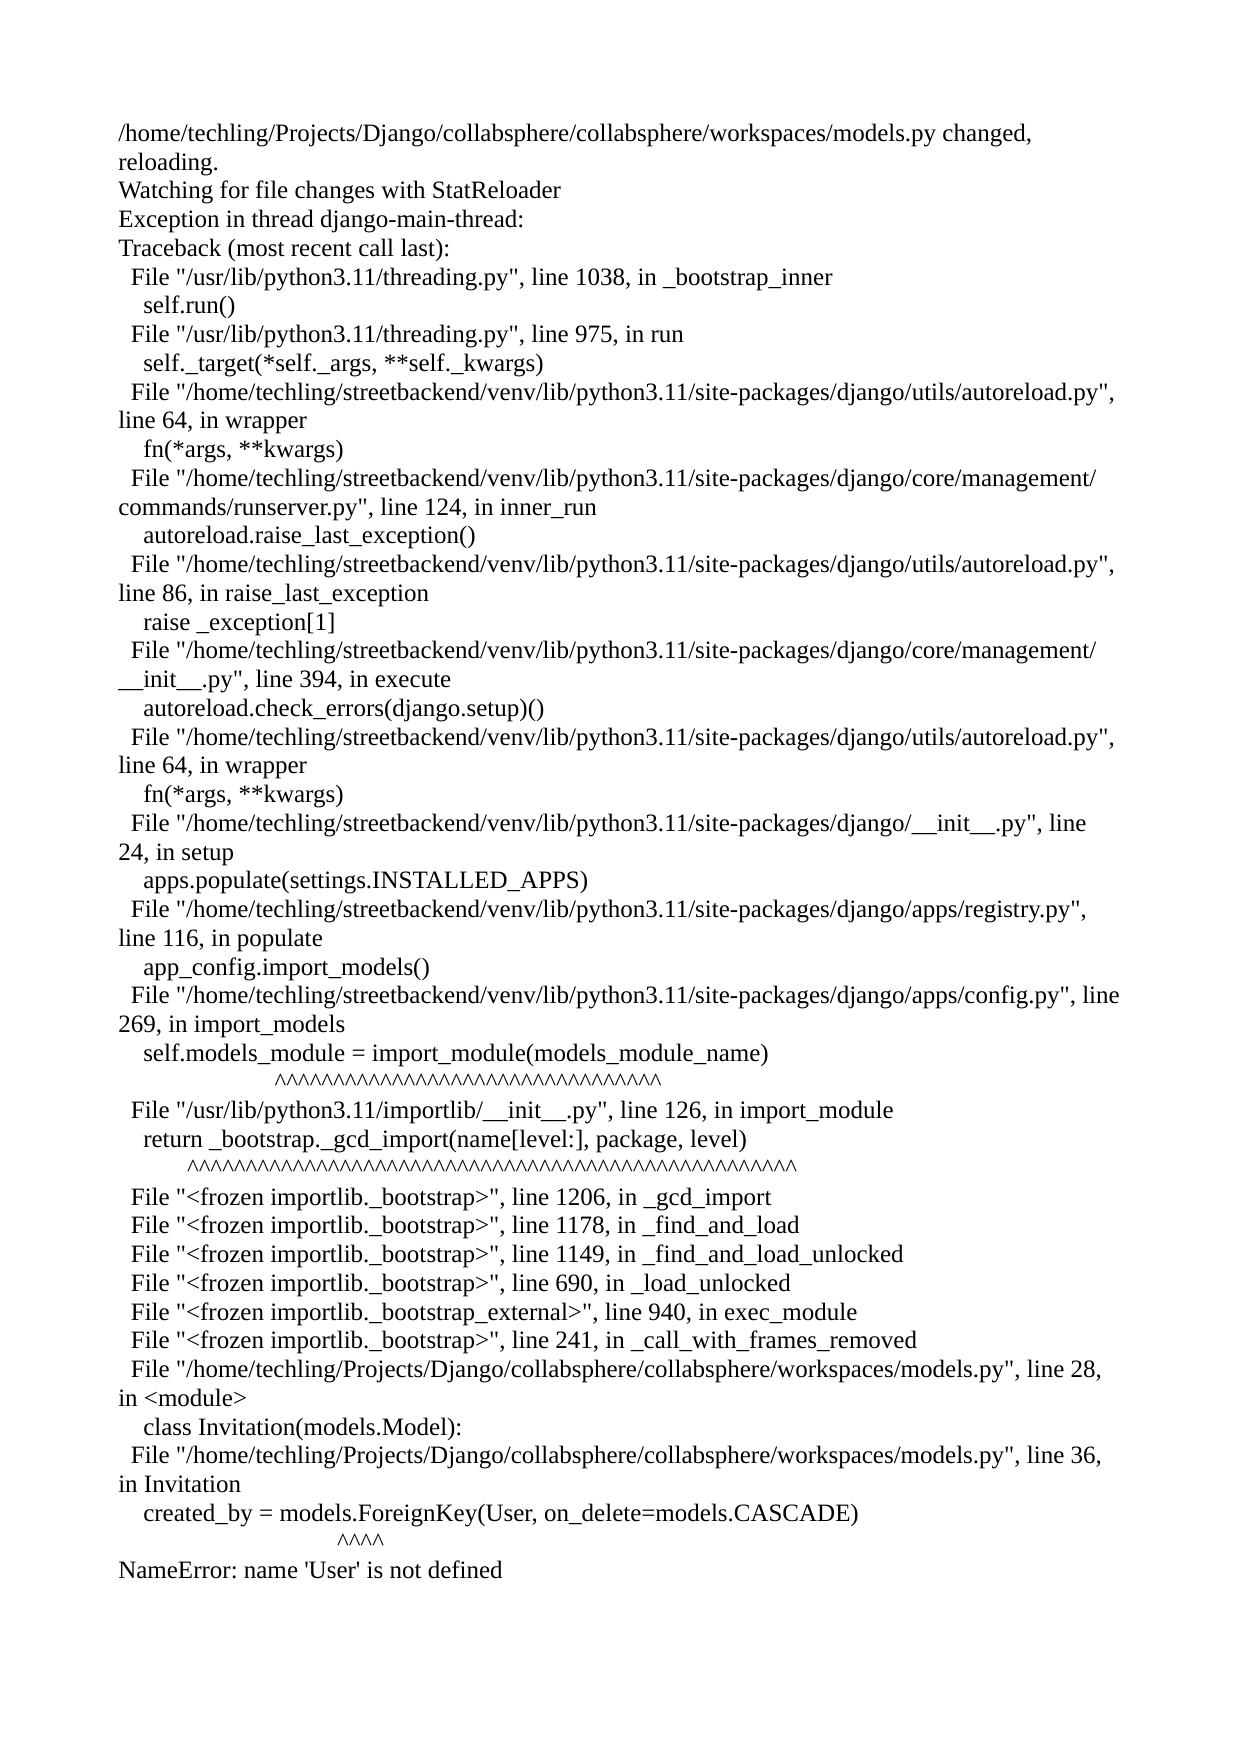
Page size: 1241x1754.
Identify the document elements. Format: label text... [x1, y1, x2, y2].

text File "/usr/lib/python3.11/threading.py", line 975, in run [118, 319, 1122, 348]
text self._target(*self._args, **self._kwargs) [118, 348, 1122, 377]
text File "/home/techling/streetbackend/venv/lib/python3.11/site-packages/django/core/management/commands/runserver.py", line 124, in inner_run [118, 463, 1122, 521]
text File "/home/techling/streetbackend/venv/lib/python3.11/site-packages/django/core/management/__init__.py", line 394, in execute [118, 636, 1122, 693]
text created_by = models.ForeignKey(User, on_delete=models.CASCADE) [118, 1498, 1122, 1527]
text File "/home/techling/streetbackend/venv/lib/python3.11/site-packages/django/utils/autoreload.py", line 64, in wrapper [118, 377, 1122, 434]
text Watching for file changes with StatReloader [118, 176, 1122, 204]
text autoreload.raise_last_exception() [118, 521, 1122, 549]
text File "/home/techling/Projects/Django/collabsphere/collabsphere/workspaces/models.py", line 36, in Invitation [118, 1441, 1122, 1498]
text File "/home/techling/Projects/Django/collabsphere/collabsphere/workspaces/models.py", line 28, in <module> [118, 1354, 1122, 1412]
text ^^^^^^^^^^^^^^^^^^^^^^^^^^^^^^^^^ [118, 1067, 1122, 1096]
text /home/techling/Projects/Django/collabsphere/collabsphere/workspaces/models.py changed, reloading. [118, 118, 1122, 176]
text File "<frozen importlib._bootstrap>", line 1206, in _gcd_import [118, 1182, 1122, 1211]
text File "/usr/lib/python3.11/importlib/__init__.py", line 126, in import_module [118, 1096, 1122, 1124]
text File "<frozen importlib._bootstrap>", line 241, in _call_with_frames_removed [118, 1326, 1122, 1354]
text ^^^^ [118, 1527, 1122, 1556]
text apps.populate(settings.INSTALLED_APPS) [118, 866, 1122, 894]
text autoreload.check_errors(django.setup)() [118, 693, 1122, 722]
text File "<frozen importlib._bootstrap>", line 1178, in _find_and_load [118, 1211, 1122, 1239]
text File "/home/techling/streetbackend/venv/lib/python3.11/site-packages/django/utils/autoreload.py", line 86, in raise_last_exception [118, 549, 1122, 607]
text return _bootstrap._gcd_import(name[level:], package, level) [118, 1124, 1122, 1153]
text Traceback (most recent call last): [118, 233, 1122, 262]
text Exception in thread django-main-thread: [118, 204, 1122, 233]
text File "/usr/lib/python3.11/threading.py", line 1038, in _bootstrap_inner [118, 262, 1122, 291]
text File "/home/techling/streetbackend/venv/lib/python3.11/site-packages/django/__init__.py", line 24, in setup [118, 808, 1122, 866]
text fn(*args, **kwargs) [118, 434, 1122, 463]
text self.run() [118, 291, 1122, 319]
text File "<frozen importlib._bootstrap>", line 690, in _load_unlocked [118, 1268, 1122, 1297]
text app_config.import_models() [118, 952, 1122, 981]
text fn(*args, **kwargs) [118, 779, 1122, 808]
text File "/home/techling/streetbackend/venv/lib/python3.11/site-packages/django/apps/config.py", line 269, in import_models [118, 981, 1122, 1038]
text ^^^^^^^^^^^^^^^^^^^^^^^^^^^^^^^^^^^^^^^^^^^^^^^^^^^^ [118, 1153, 1122, 1182]
text NameError: name 'User' is not defined [118, 1556, 1122, 1584]
text File "/home/techling/streetbackend/venv/lib/python3.11/site-packages/django/utils/autoreload.py", line 64, in wrapper [118, 722, 1122, 779]
text File "<frozen importlib._bootstrap_external>", line 940, in exec_module [118, 1297, 1122, 1326]
text self.models_module = import_module(models_module_name) [118, 1038, 1122, 1067]
text File "/home/techling/streetbackend/venv/lib/python3.11/site-packages/django/apps/registry.py", line 116, in populate [118, 894, 1122, 952]
text raise _exception[1] [118, 607, 1122, 636]
text File "<frozen importlib._bootstrap>", line 1149, in _find_and_load_unlocked [118, 1239, 1122, 1268]
text class Invitation(models.Model): [118, 1412, 1122, 1441]
